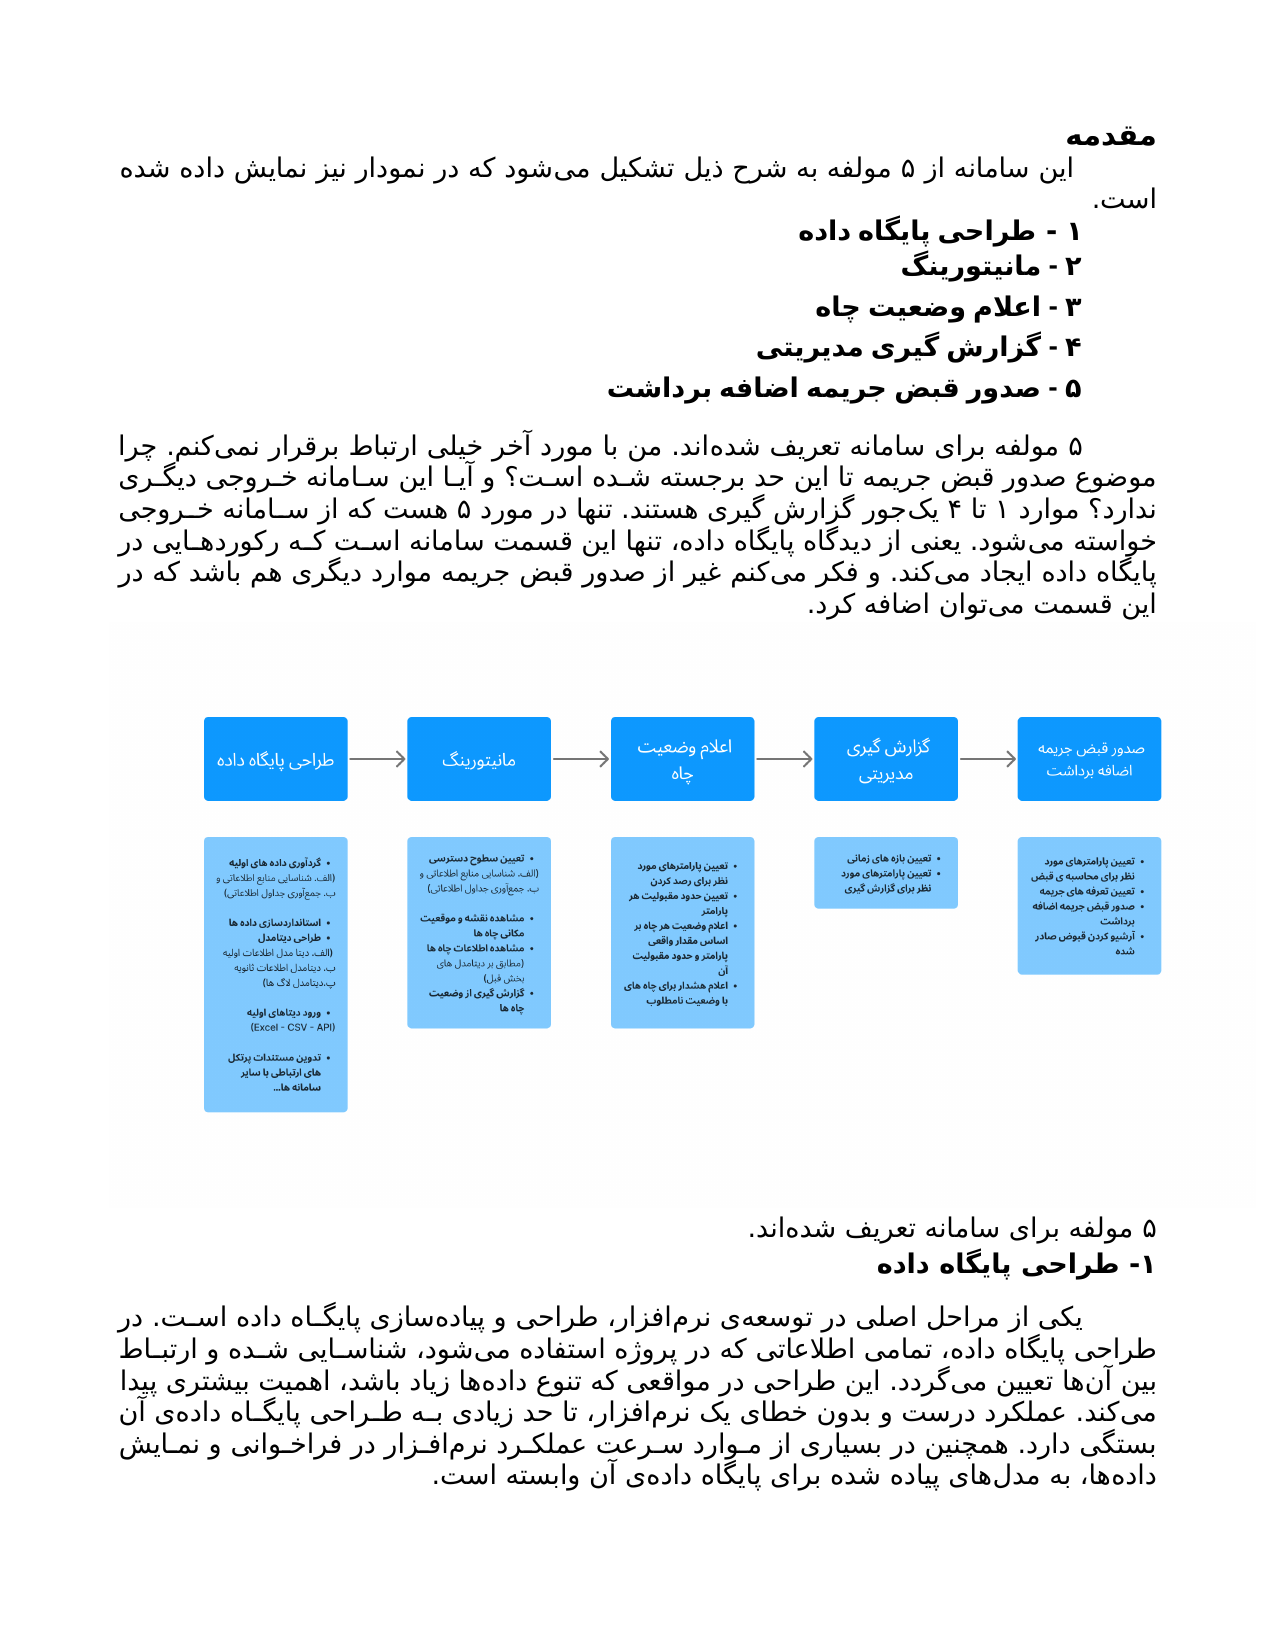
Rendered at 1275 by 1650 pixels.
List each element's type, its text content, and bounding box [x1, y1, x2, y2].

picture [108, 622, 1257, 1208]
list ۴ - گزارش گیری مدیریتی [118, 332, 1082, 368]
list ۱- طراحی پایگاه داده [118, 1249, 1157, 1280]
text یکی از مراحل اصلی در توسعه‌ی نرم‌افزار، طراحی و پیاده‌سازی پایگاه داده‌ است. در طراحی پایگاه داده‌، تمامی اطلاعاتی که در پروژه استفاده می‌شود، شناسایی شده و ارتباط بین آن‌ها تعیین می‌گردد. این طراحی در مواقعی که تنوع داده‌ها زیاد باشد، اهمیت بیشتری پیدا می‌کند. عملکرد درست و بدون خطای یک نرم‌افزار، تا حد زیادی به طراحی پایگاه داده‌ی آن بستگی دارد. همچنین در بسیاری از موارد سرعت عملکرد نرم‌افزار در فراخوانی و نمایش داده‌ها، به مدل‌های پیاده‌ شده برای پایگاه داده‌ی آن وابسته است. [118, 1302, 1157, 1491]
text ۱ - طراحی پایگاه داده [118, 215, 1157, 251]
text مقدمه [118, 118, 1157, 152]
list ۵ - صدور قبض جریمه اضافه برداشت [118, 373, 1082, 408]
list ۲ - مانیتورینگ [118, 251, 1082, 287]
text این سامانه از ۵ مولفه به شرح ذیل تشکیل می‌شود که در نمودار نیز نمایش داده شده است. [118, 152, 1157, 215]
text ۵ مولفه برای سامانه تعریف شده‌اند. من با مورد آخر خیلی ارتباط برقرار نمی‌کنم. چرا موضوع صدور قبض جریمه تا این حد برجسته شده است؟ و آیا این سامانه خروجی دیگری ندارد؟ موارد ۱ تا ۴ یک‌جور گزارش گیری هستند. تنها در مورد ۵ هست که از سامانه خروجی خواسته می‌شود. یعنی از دیدگاه پایگاه داده، تنها این قسمت سامانه است که رکوردهایی در پایگاه داده ایجاد می‌کند. و فکر می‌کنم غیر از صدور قبض جریمه موارد دیگری هم باشد که در این قسمت می‌توان اضافه کرد. [118, 430, 1157, 619]
text ۵ مولفه برای سامانه تعریف شده‌اند. [118, 1208, 1157, 1244]
list ۳ - اعلام وضعیت چاه [118, 292, 1082, 327]
